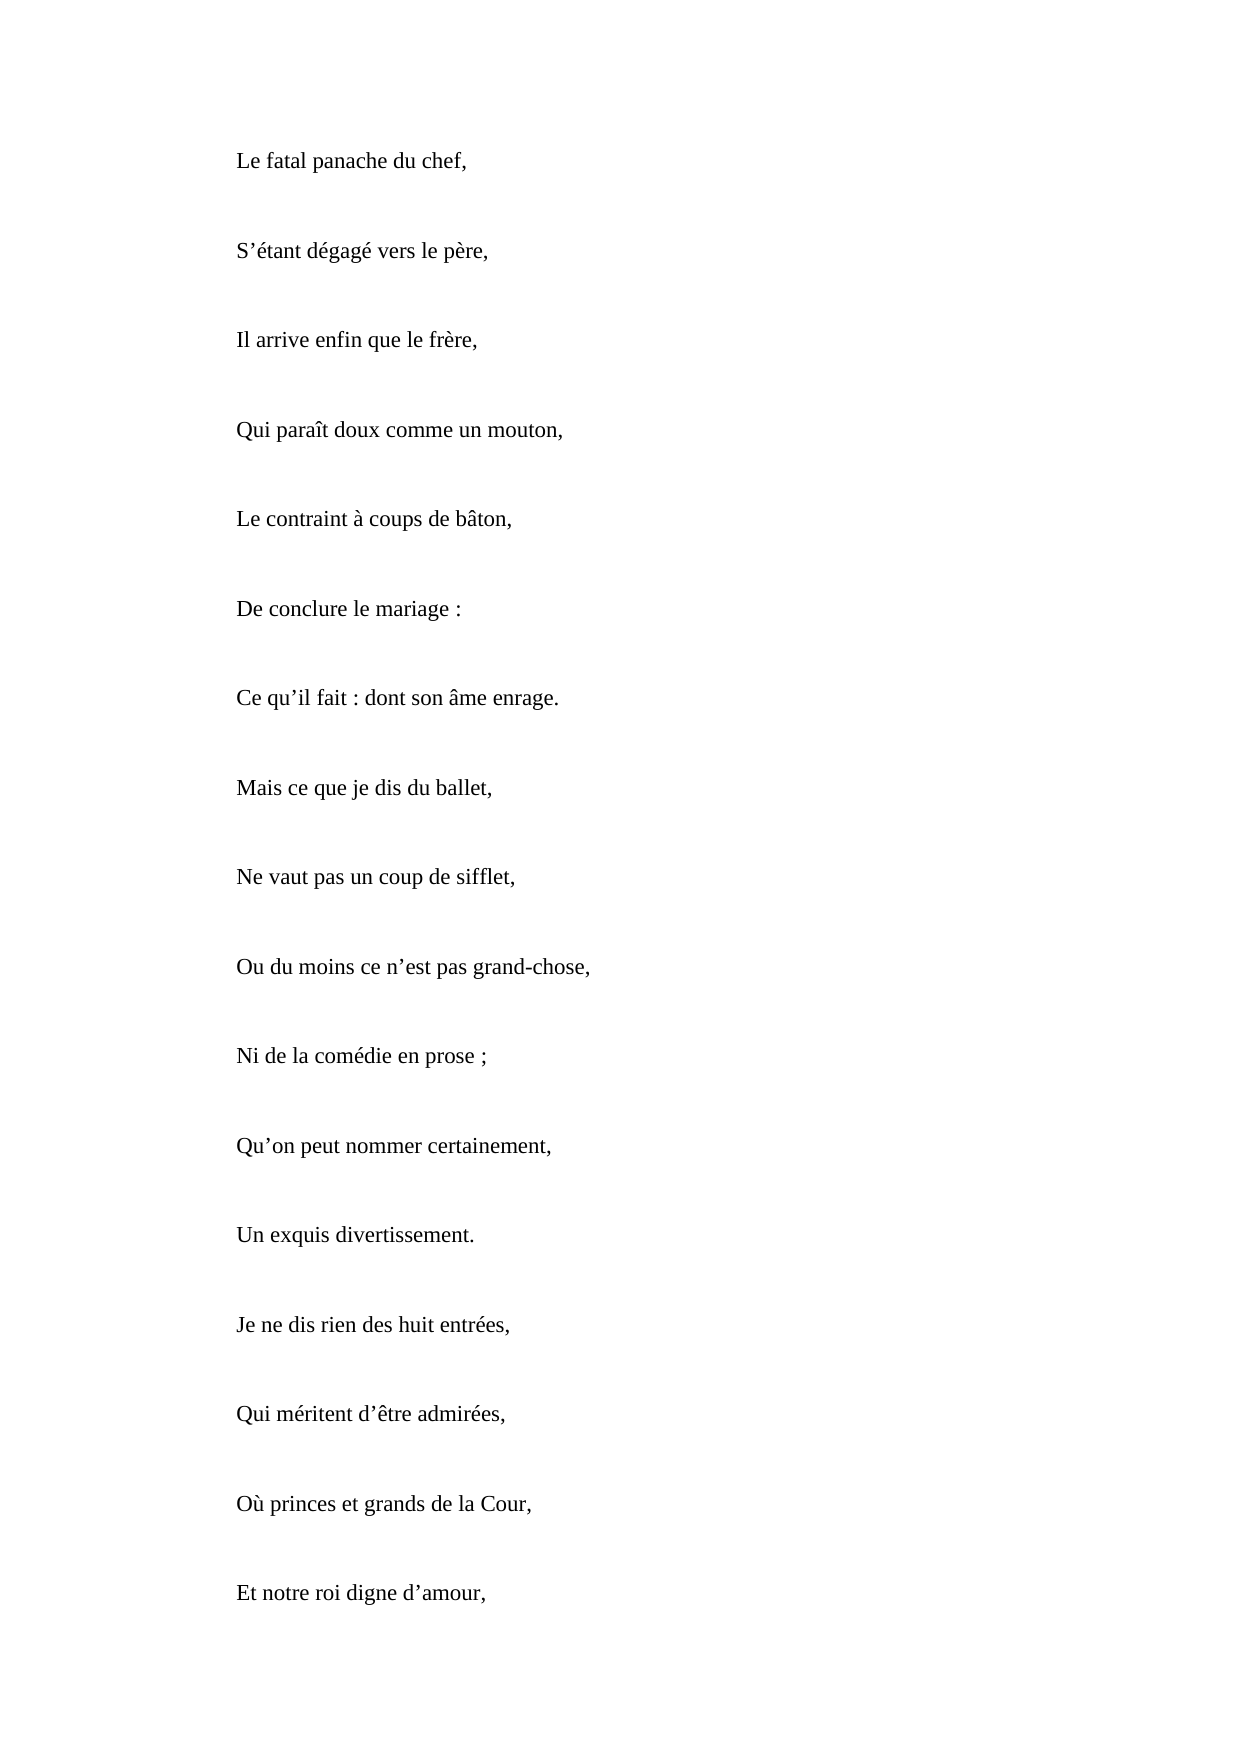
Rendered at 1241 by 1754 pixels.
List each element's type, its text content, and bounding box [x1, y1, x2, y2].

text Il arrive enfin que le frère, [236, 327, 1093, 353]
text Et notre roi digne d’amour, [236, 1579, 1093, 1606]
text S’étant dégagé vers le père, [236, 237, 1093, 263]
text Le fatal panache du chef, [236, 148, 1093, 174]
text Ce qu’il fait : dont son âme enrage. [236, 684, 1093, 711]
text Un exquis divertissement. [236, 1221, 1093, 1248]
text Je ne dis rien des huit entrées, [236, 1311, 1093, 1337]
text Le contraint à coups de bâton, [236, 506, 1093, 532]
text Où princes et grands de la Cour, [236, 1490, 1093, 1516]
text Ni de la comédie en prose ; [236, 1042, 1093, 1069]
text Qui méritent d’être admirées, [236, 1400, 1093, 1427]
text Mais ce que je dis du ballet, [236, 774, 1093, 800]
text Ou du moins ce n’est pas grand-chose, [236, 953, 1093, 979]
text De conclure le mariage : [236, 595, 1093, 621]
text Qui paraît doux comme un mouton, [236, 416, 1093, 442]
text Ne vaut pas un coup de sifflet, [236, 863, 1093, 890]
text Qu’on peut nommer certainement, [236, 1132, 1093, 1158]
